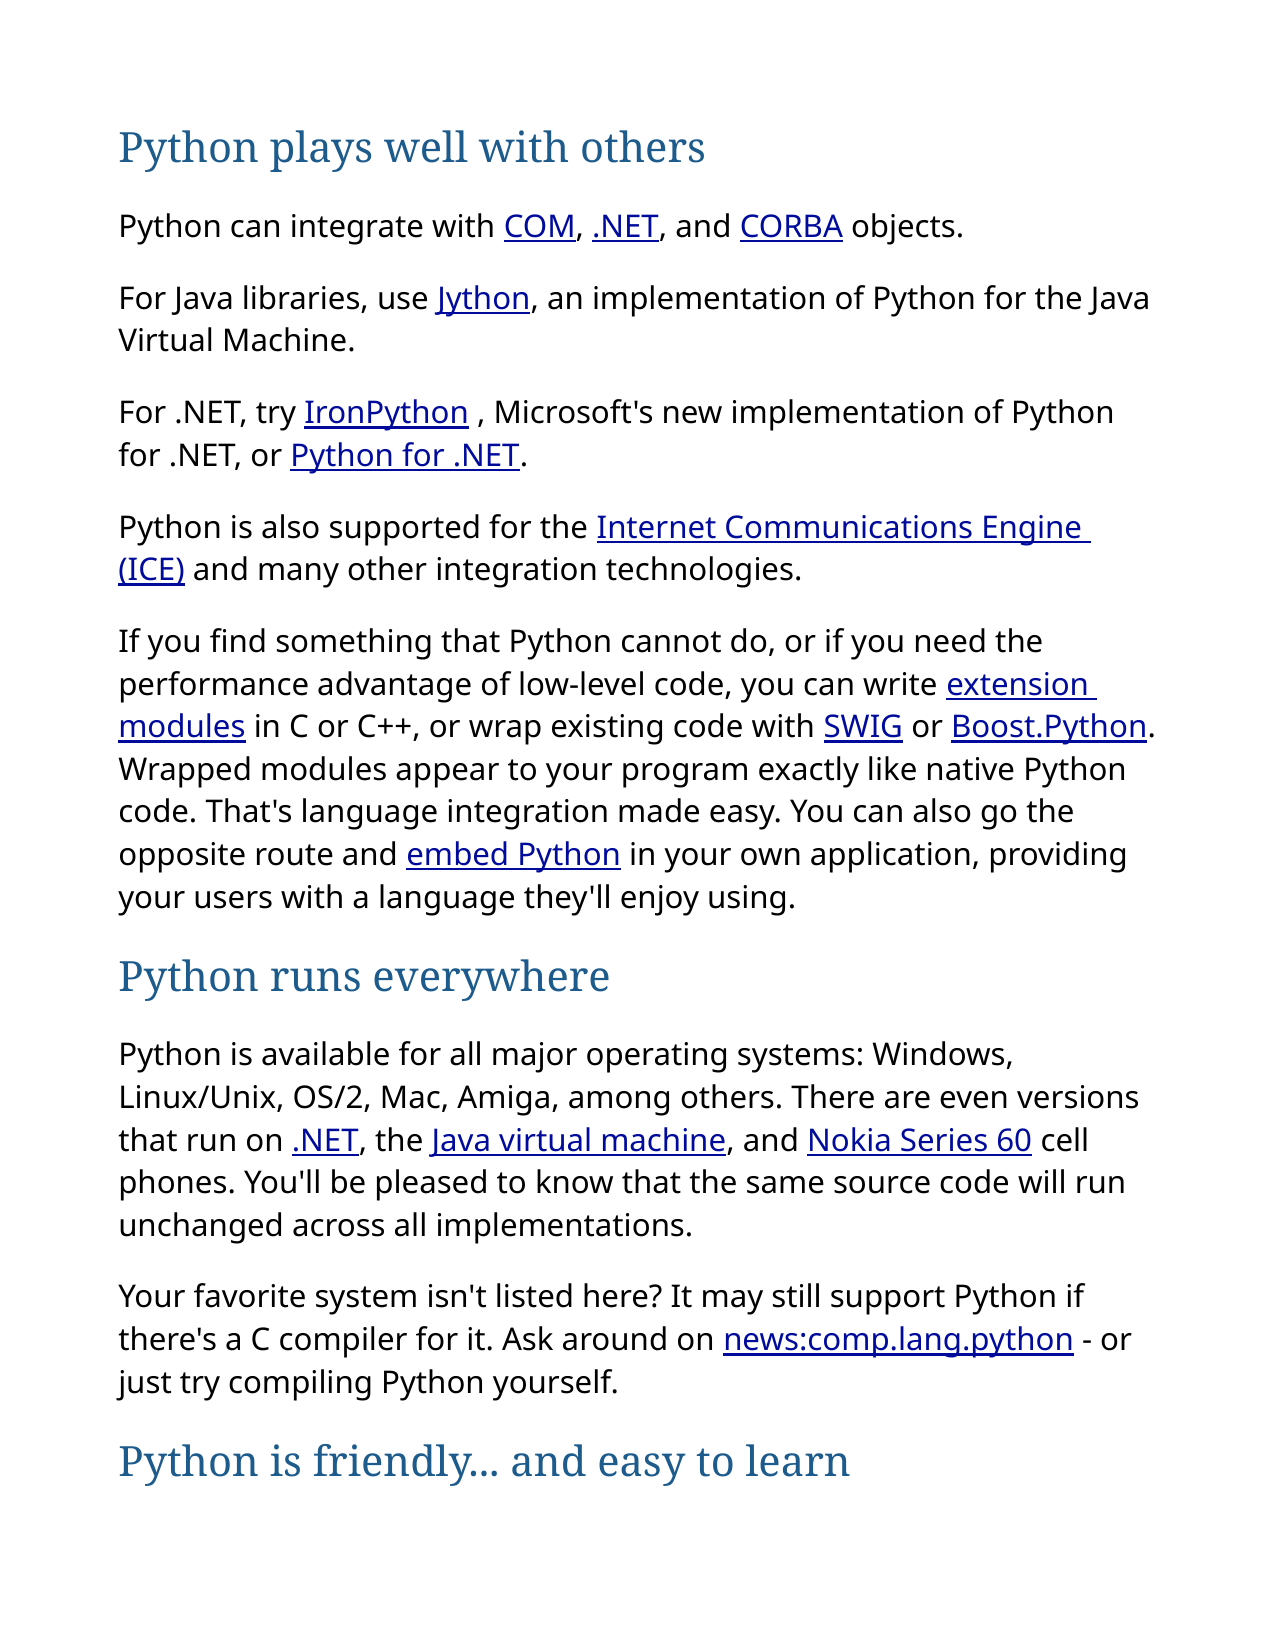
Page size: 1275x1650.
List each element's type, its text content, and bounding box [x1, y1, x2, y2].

text If you find something that Python cannot do, or if you need the performance advantage of low-level code, you can write extension modules in C or C++, or wrap existing code with SWIG or Boost.Python. Wrapped modules appear to your program exactly like native Python code. That's language integration made easy. You can also go the opposite route and embed Python in your own application, providing your users with a language they'll enjoy using. [118, 619, 1157, 917]
text Python is available for all major operating systems: Windows, Linux/Unix, OS/2, Mac, Amiga, among others. There are even versions that run on .NET, the Java virtual machine, and Nokia Series 60 cell phones. You'll be pleased to know that the same source code will run unchanged across all implementations. [118, 1032, 1157, 1245]
text Python is friendly... and easy to learn [118, 1431, 1157, 1488]
text Python runs everywhere [118, 946, 1157, 1003]
text Your favorite system isn't listed here? It may still support Python if there's a C compiler for it. Ask around on news:comp.lang.python - or just try compiling Python yourself. [118, 1274, 1157, 1402]
text Python is also supported for the Internet Communications Engine (ICE) and many other integration technologies. [118, 504, 1157, 590]
text For Java libraries, use Jython, an implementation of Python for the Java Virtual Machine. [118, 276, 1157, 361]
text Python plays well with others [118, 118, 1157, 175]
text For .NET, try IronPython , Microsoft's new implementation of Python for .NET, or Python for .NET. [118, 390, 1157, 475]
text Python can integrate with COM, .NET, and CORBA objects. [118, 204, 1157, 247]
